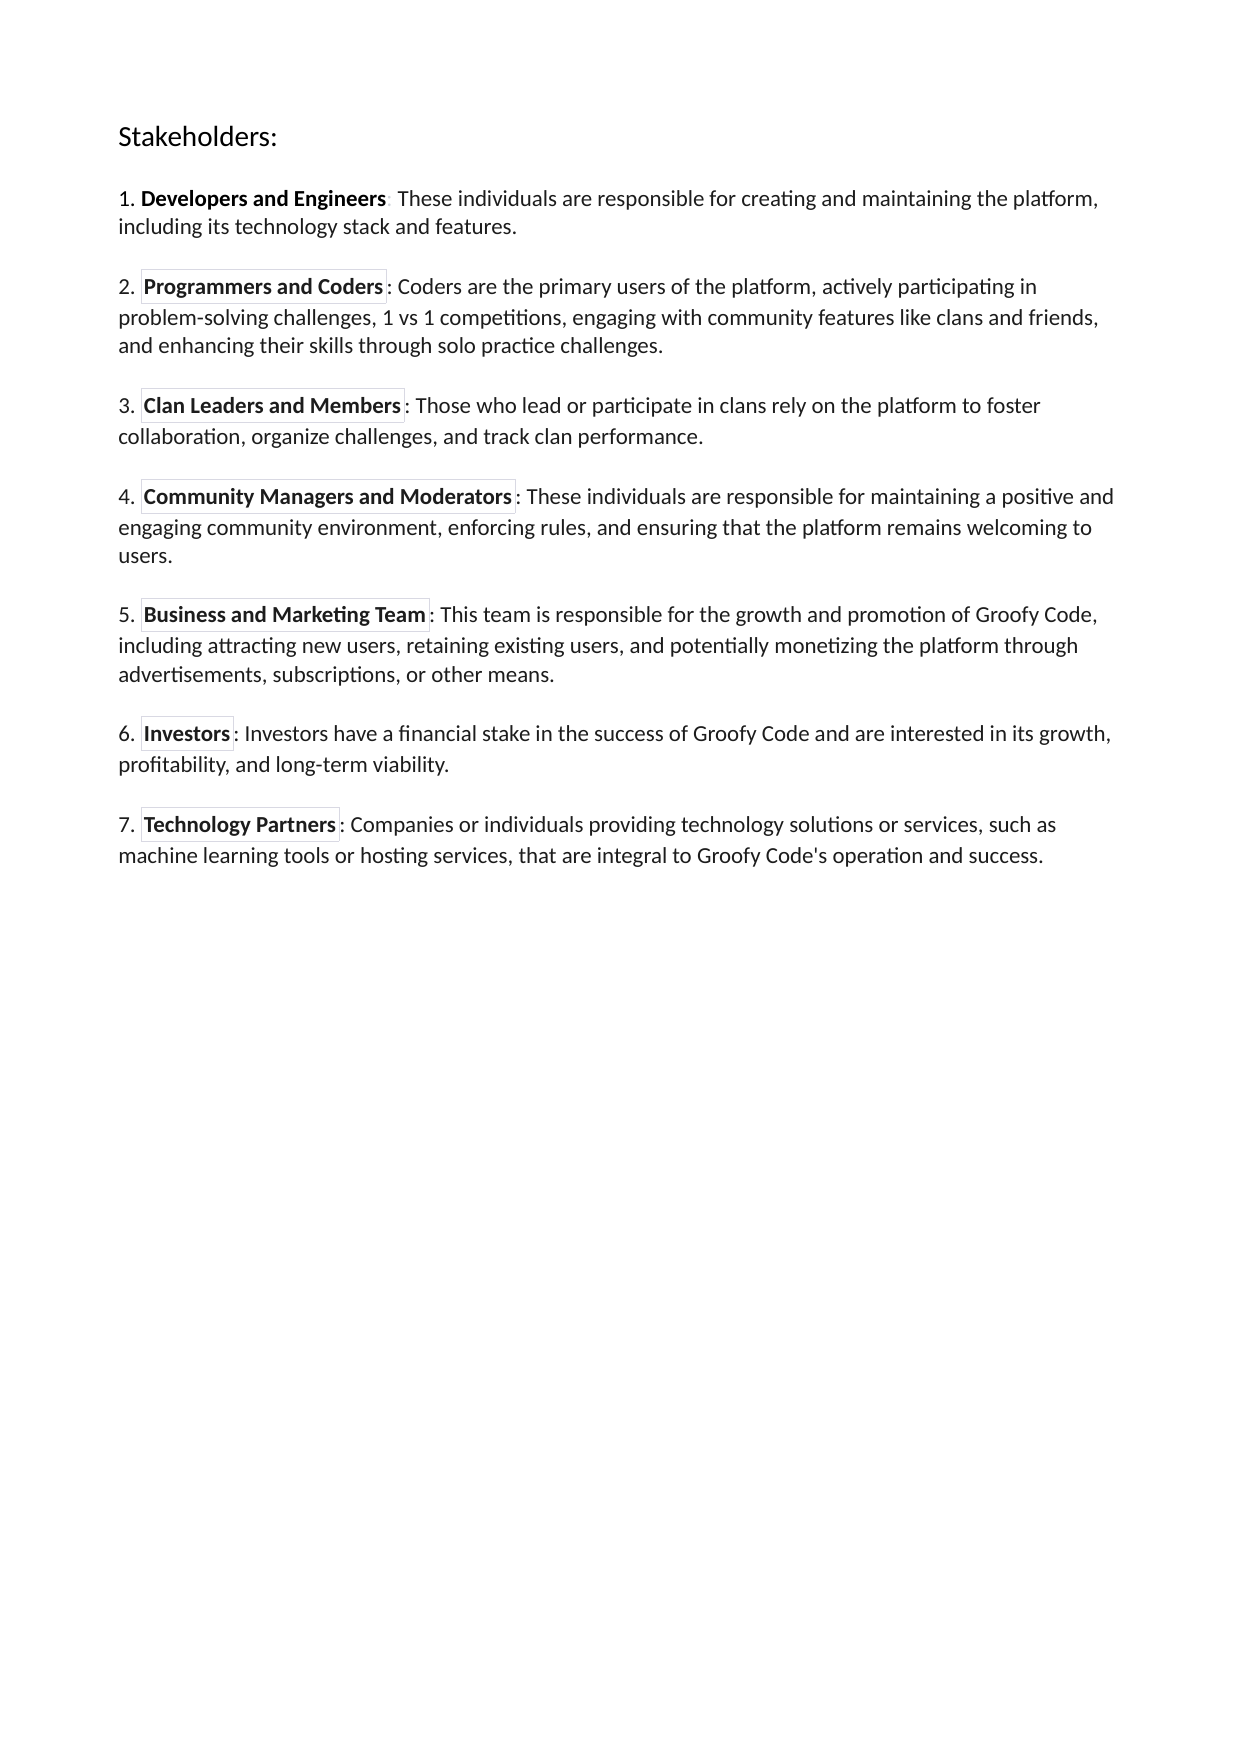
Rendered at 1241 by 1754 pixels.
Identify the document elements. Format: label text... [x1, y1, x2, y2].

text 4. Community Managers and Moderators: These individuals are responsible for maintaining a positive and engaging community environment, enforcing rules, and ensuring that the platform remains welcoming to users. [118, 479, 1122, 569]
text 5. Business and Marketing Team: This team is responsible for the growth and promotion of Groofy Code, including attracting new users, retaining existing users, and potentially monetizing the platform through advertisements, subscriptions, or other means. [118, 598, 1122, 688]
text 2. Programmers and Coders: Coders are the primary users of the platform, actively participating in problem-solving challenges, 1 vs 1 competitions, engaging with community features like clans and friends, and enhancing their skills through solo practice challenges. [118, 269, 1122, 359]
text 1. Developers and Engineers: These individuals are responsible for creating and maintaining the platform, including its technology stack and features. [118, 184, 1122, 240]
text 3. Clan Leaders and Members: Those who lead or participate in clans rely on the platform to foster collaboration, organize challenges, and track clan performance. [118, 388, 1122, 450]
text 6. Investors: Investors have a financial stake in the success of Groofy Code and are interested in its growth, profitability, and long-term viability. [118, 716, 1122, 778]
text Stakeholders: [118, 118, 1122, 154]
text 7. Technology Partners: Companies or individuals providing technology solutions or services, such as machine learning tools or hosting services, that are integral to Groofy Code's operation and success. [118, 807, 1122, 869]
